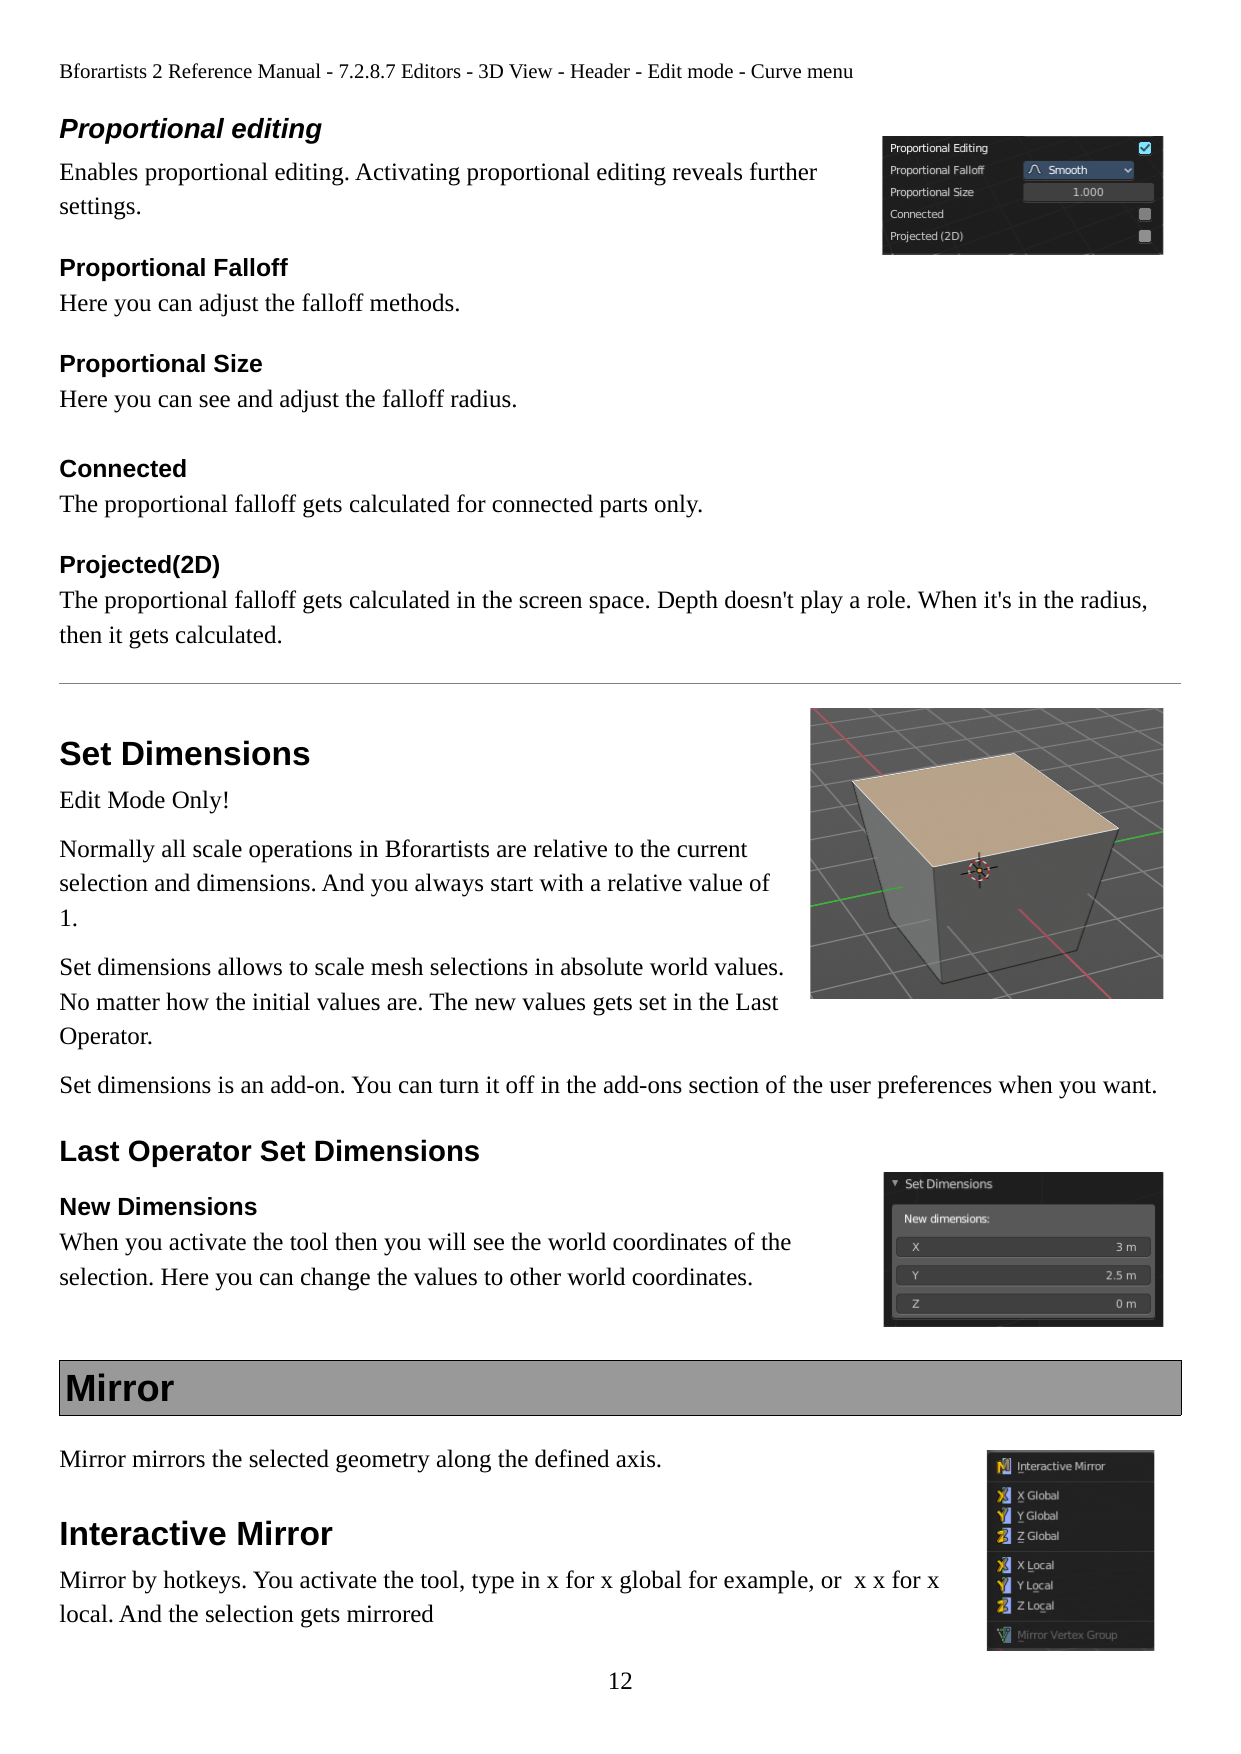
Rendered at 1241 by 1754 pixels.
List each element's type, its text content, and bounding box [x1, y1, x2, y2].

subtitle Proportional editing [59, 113, 1181, 144]
subtitle [1155, 1514, 1181, 1552]
picture [986, 1450, 1155, 1651]
subtitle [1164, 1192, 1181, 1221]
text When you activate the tool then you will see the world coordinates of the selection. Here you can change the values to other world coordinates. [59, 1227, 883, 1291]
subtitle Interactive Mirror [59, 1514, 986, 1552]
subtitle Connected [59, 454, 1181, 483]
text Mirror by hotkeys. You activate the tool, type in x for x global for example, or x x for x local. And the selection gets mirrored [59, 1565, 986, 1628]
subtitle Proportional Falloff [59, 253, 1181, 282]
text Normally all scale operations in Bforartists are relative to the current selection and dimensions. And you always start with a relative value of 1. [59, 834, 810, 932]
text The proportional falloff gets calculated for connected parts only. [59, 489, 1181, 518]
text Set dimensions is an add-on. You can turn it off in the add-ons section of the user preferences when you want. [59, 1070, 1181, 1099]
subtitle [1164, 734, 1181, 772]
picture [883, 1172, 1164, 1327]
text [1164, 785, 1181, 814]
picture [810, 708, 1164, 999]
subtitle Proportional Size [59, 349, 1181, 378]
picture [882, 136, 1164, 255]
text Set dimensions allows to scale mesh selections in absolute world values. No matter how the initial values are. The new values gets set in the Last Operator. [59, 952, 1181, 1050]
text The proportional falloff gets calculated in the screen space. Depth doesn't play a role. When it's in the radius, then it gets calculated. [59, 585, 1181, 648]
subtitle Set Dimensions [59, 734, 810, 772]
text Mirror mirrors the selected geometry along the defined axis. [59, 1444, 1181, 1473]
subtitle Projected(2D) [59, 551, 1181, 579]
subtitle New Dimensions [59, 1192, 883, 1221]
table_header Mirror [60, 1361, 1181, 1415]
text Edit Mode Only! [59, 785, 810, 814]
text Here you can adjust the falloff methods. [59, 288, 1181, 317]
text Enables proportional editing. Activating proportional editing reveals further settings. [59, 157, 882, 220]
text Here you can see and adjust the falloff radius. [59, 384, 1181, 413]
subtitle Last Operator Set Dimensions [59, 1134, 1181, 1167]
